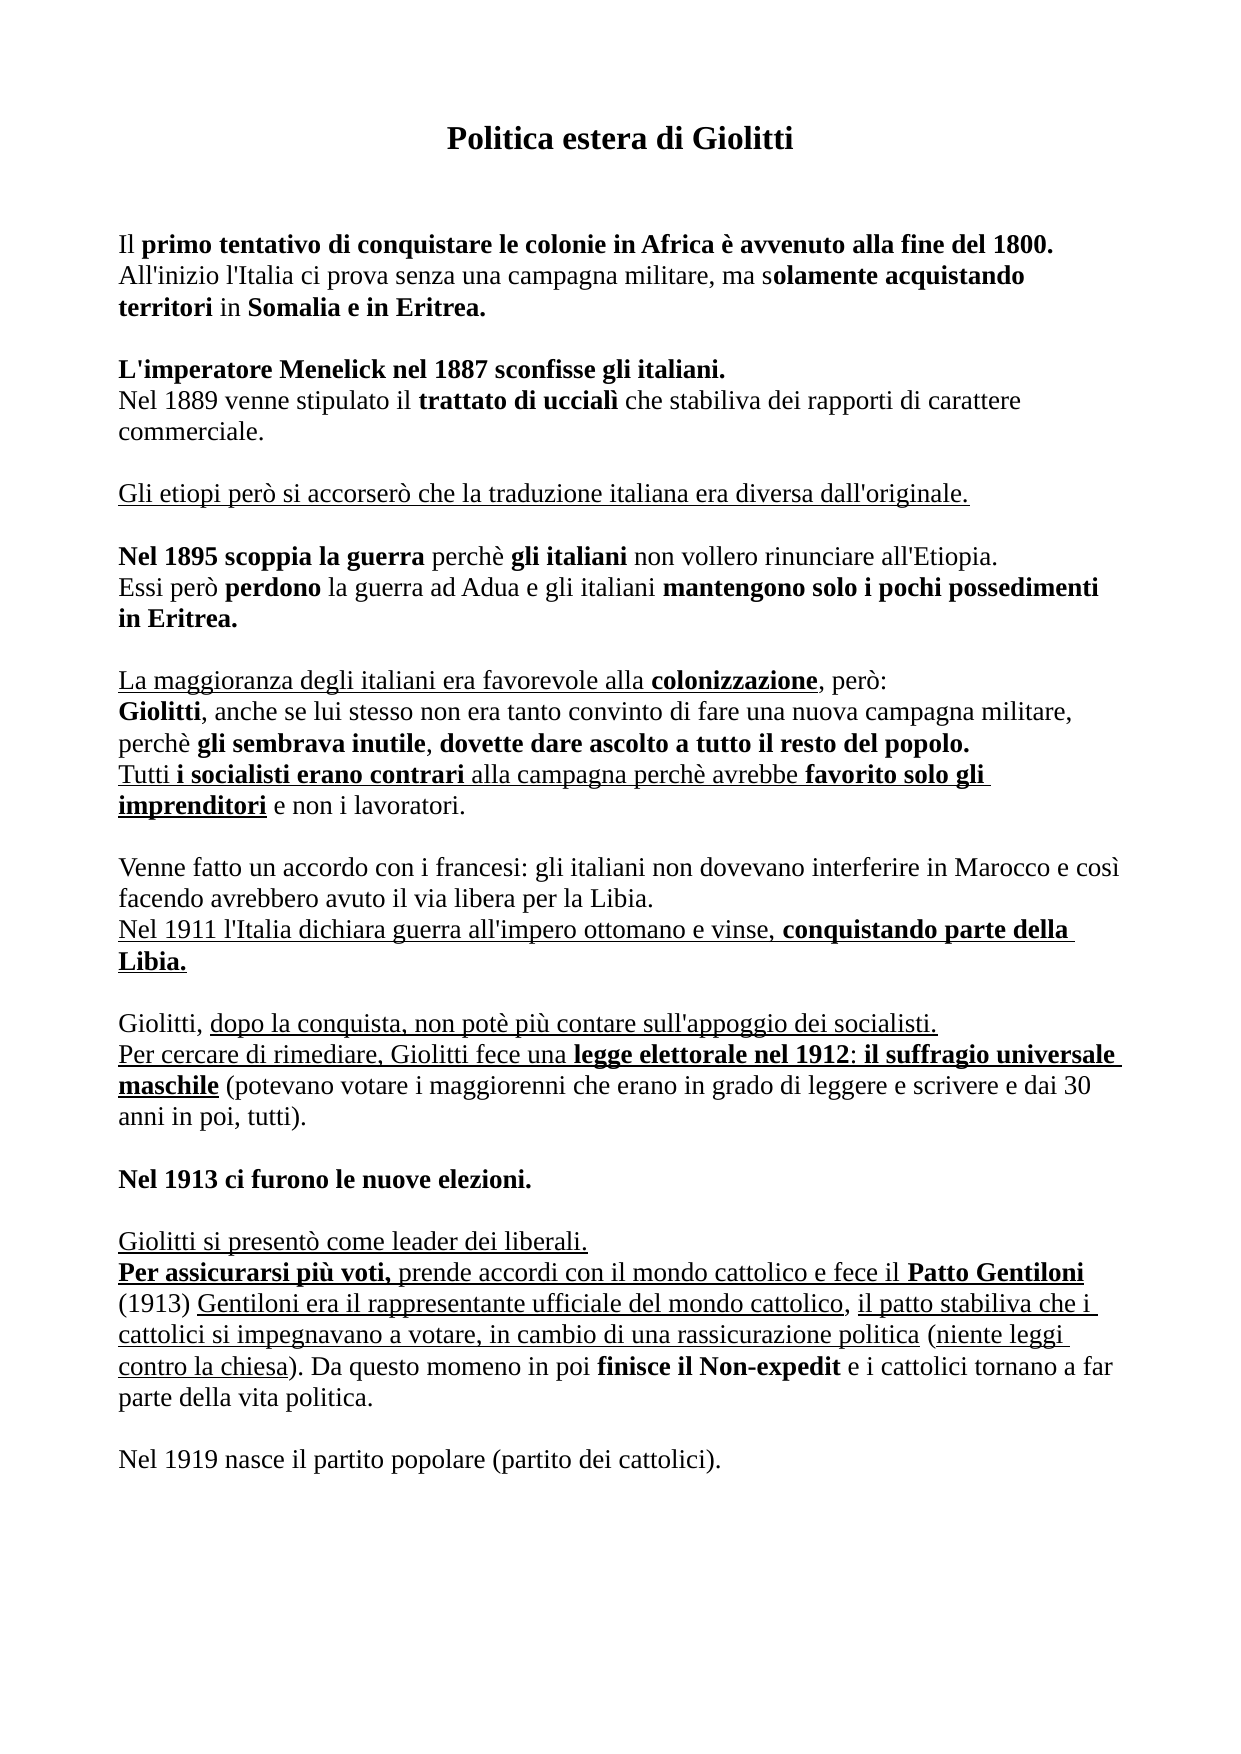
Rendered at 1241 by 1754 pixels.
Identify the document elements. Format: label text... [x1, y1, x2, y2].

text Nel 1913 ci furono le nuove elezioni. [118, 1163, 1122, 1194]
text maschile (potevano votare i maggiorenni che erano in grado di leggere e scrivere e dai 30 anni in poi, tutti). [118, 1067, 1122, 1132]
text Politica estera di Giolitti [118, 118, 1122, 156]
text Gli etiopi però si accorserò che la traduzione italiana era diversa dall'originale. [118, 477, 1122, 509]
text Per assicurarsi più voti, prende accordi con il mondo cattolico e fece il Patto Gentiloni (1913) Gentiloni era il rappresentante ufficiale del mondo cattolico, il patto stabiliva che i cattolici si impegnavano a votare, in cambio di una rassicurazione politica (niente leggi contro la chiesa). Da questo momeno in poi finisce il Non-expedit e i cattolici tornano a far parte della vita politica. [118, 1256, 1122, 1412]
text La maggioranza degli italiani era favorevole alla colonizzazione, però: [118, 664, 1122, 696]
text Nel 1889 venne stipulato il trattato di uccialì che stabiliva dei rapporti di carattere commerciale. [118, 384, 1122, 446]
text Nel 1919 nasce il partito popolare (partito dei cattolici). [118, 1443, 1122, 1474]
text Per cercare di rimediare, Giolitti fece una legge elettorale nel 1912: il suffragio universale [118, 1038, 1122, 1065]
text All'inizio l'Italia ci prova senza una campagna militare, ma solamente acquistando territori in Somalia e in Eritrea. [118, 259, 1122, 322]
text Tutti i socialisti erano contrari alla campagna perchè avrebbe favorito solo gli imprenditori e non i lavoratori. [118, 758, 1122, 820]
text Essi però perdono la guerra ad Adua e gli italiani mantengono solo i pochi possedimenti in Eritrea. [118, 571, 1122, 633]
text Nel 1911 l'Italia dichiara guerra all'impero ottomano e vinse, conquistando parte della Libia. [118, 913, 1122, 976]
text Venne fatto un accordo con i francesi: gli italiani non dovevano interferire in Marocco e così facendo avrebbero avuto il via libera per la Libia. [118, 851, 1122, 913]
text Giolitti, dopo la conquista, non potè più contare sull'appoggio dei socialisti. [118, 1007, 1122, 1038]
text Il primo tentativo di conquistare le colonie in Africa è avvenuto alla fine del 1800. [118, 228, 1122, 259]
text L'imperatore Menelick nel 1887 sconfisse gli italiani. [118, 353, 1122, 384]
text Giolitti si presentò come leader dei liberali. [118, 1225, 1122, 1256]
text Nel 1895 scoppia la guerra perchè gli italiani non vollero rinunciare all'Etiopia. [118, 540, 1122, 571]
text Giolitti, anche se lui stesso non era tanto convinto di fare una nuova campagna militare, perchè gli sembrava inutile, dovette dare ascolto a tutto il resto del popolo. [118, 696, 1122, 758]
